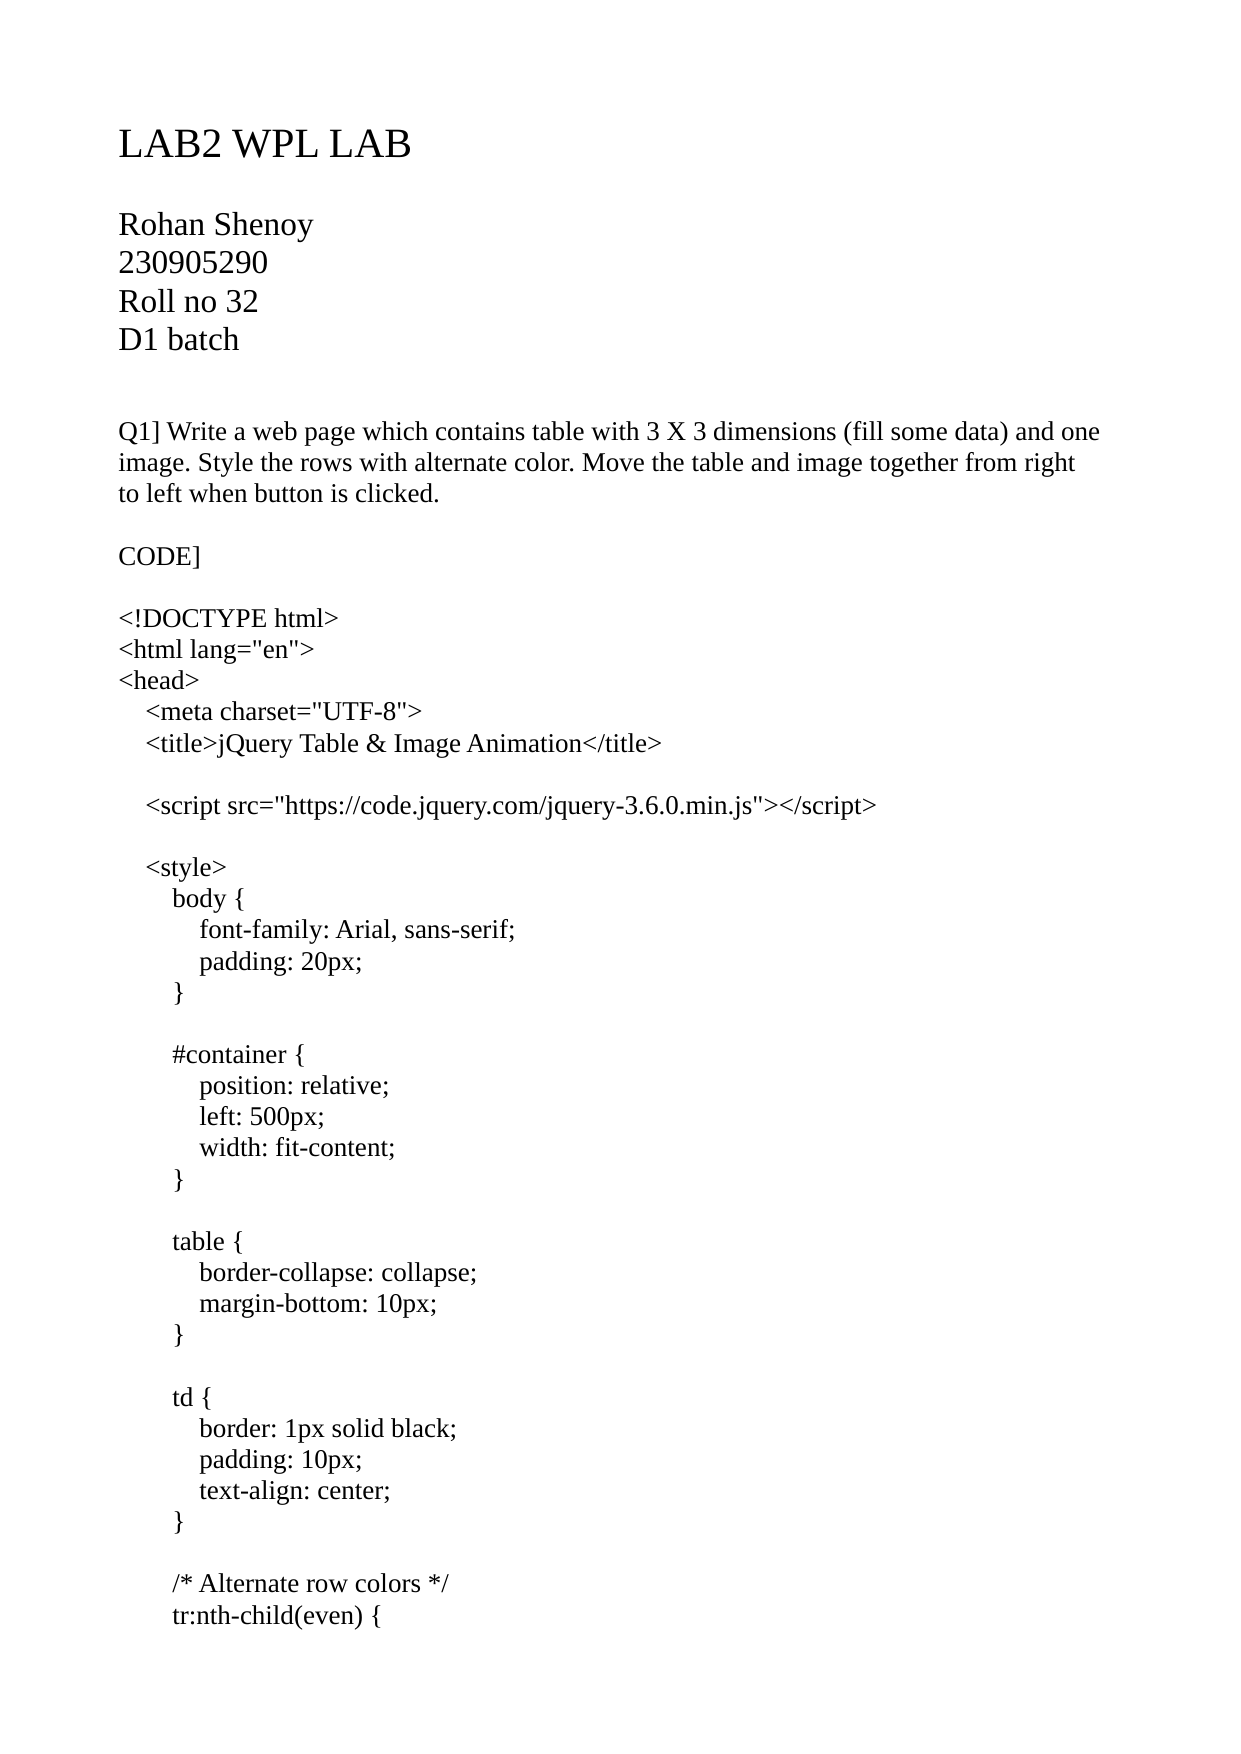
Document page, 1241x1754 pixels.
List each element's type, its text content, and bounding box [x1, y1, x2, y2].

text <head> [118, 664, 1122, 696]
text position: relative; [118, 1069, 1122, 1100]
text table { [118, 1225, 1122, 1256]
text td { [118, 1381, 1122, 1412]
text } [118, 1163, 1122, 1194]
text left: 500px; [118, 1100, 1122, 1132]
text } [118, 1505, 1122, 1536]
text to left when button is clicked. [118, 477, 1122, 509]
text Roll no 32 [118, 281, 1122, 319]
text <script src="https://code.jquery.com/jquery-3.6.0.min.js"></script> [118, 789, 1122, 820]
text margin-bottom: 10px; [118, 1287, 1122, 1318]
text padding: 10px; [118, 1443, 1122, 1474]
text 230905290 [118, 243, 1122, 281]
text body { [118, 882, 1122, 913]
text <style> [118, 851, 1122, 882]
text CODE] [118, 540, 1122, 571]
text Rohan Shenoy [118, 204, 1122, 243]
text width: fit-content; [118, 1132, 1122, 1163]
text font-family: Arial, sans-serif; [118, 913, 1122, 945]
text #container { [118, 1038, 1122, 1069]
text image. Style the rows with alternate color. Move the table and image together from right [118, 446, 1122, 477]
text } [118, 1318, 1122, 1349]
text border-collapse: collapse; [118, 1256, 1122, 1287]
text <meta charset="UTF-8"> [118, 696, 1122, 727]
text LAB2 WPL LAB [118, 118, 1122, 166]
text tr:nth-child(even) { [118, 1599, 1122, 1630]
text text-align: center; [118, 1474, 1122, 1505]
text <title>jQuery Table & Image Animation</title> [118, 727, 1122, 758]
text <!DOCTYPE html> [118, 602, 1122, 633]
text D1 batch [118, 319, 1122, 358]
text border: 1px solid black; [118, 1412, 1122, 1443]
text /* Alternate row colors */ [118, 1568, 1122, 1599]
text } [118, 976, 1122, 1007]
text padding: 20px; [118, 945, 1122, 976]
text <html lang="en"> [118, 633, 1122, 664]
text Q1] Write a web page which contains table with 3 X 3 dimensions (fill some data) and one [118, 415, 1122, 446]
